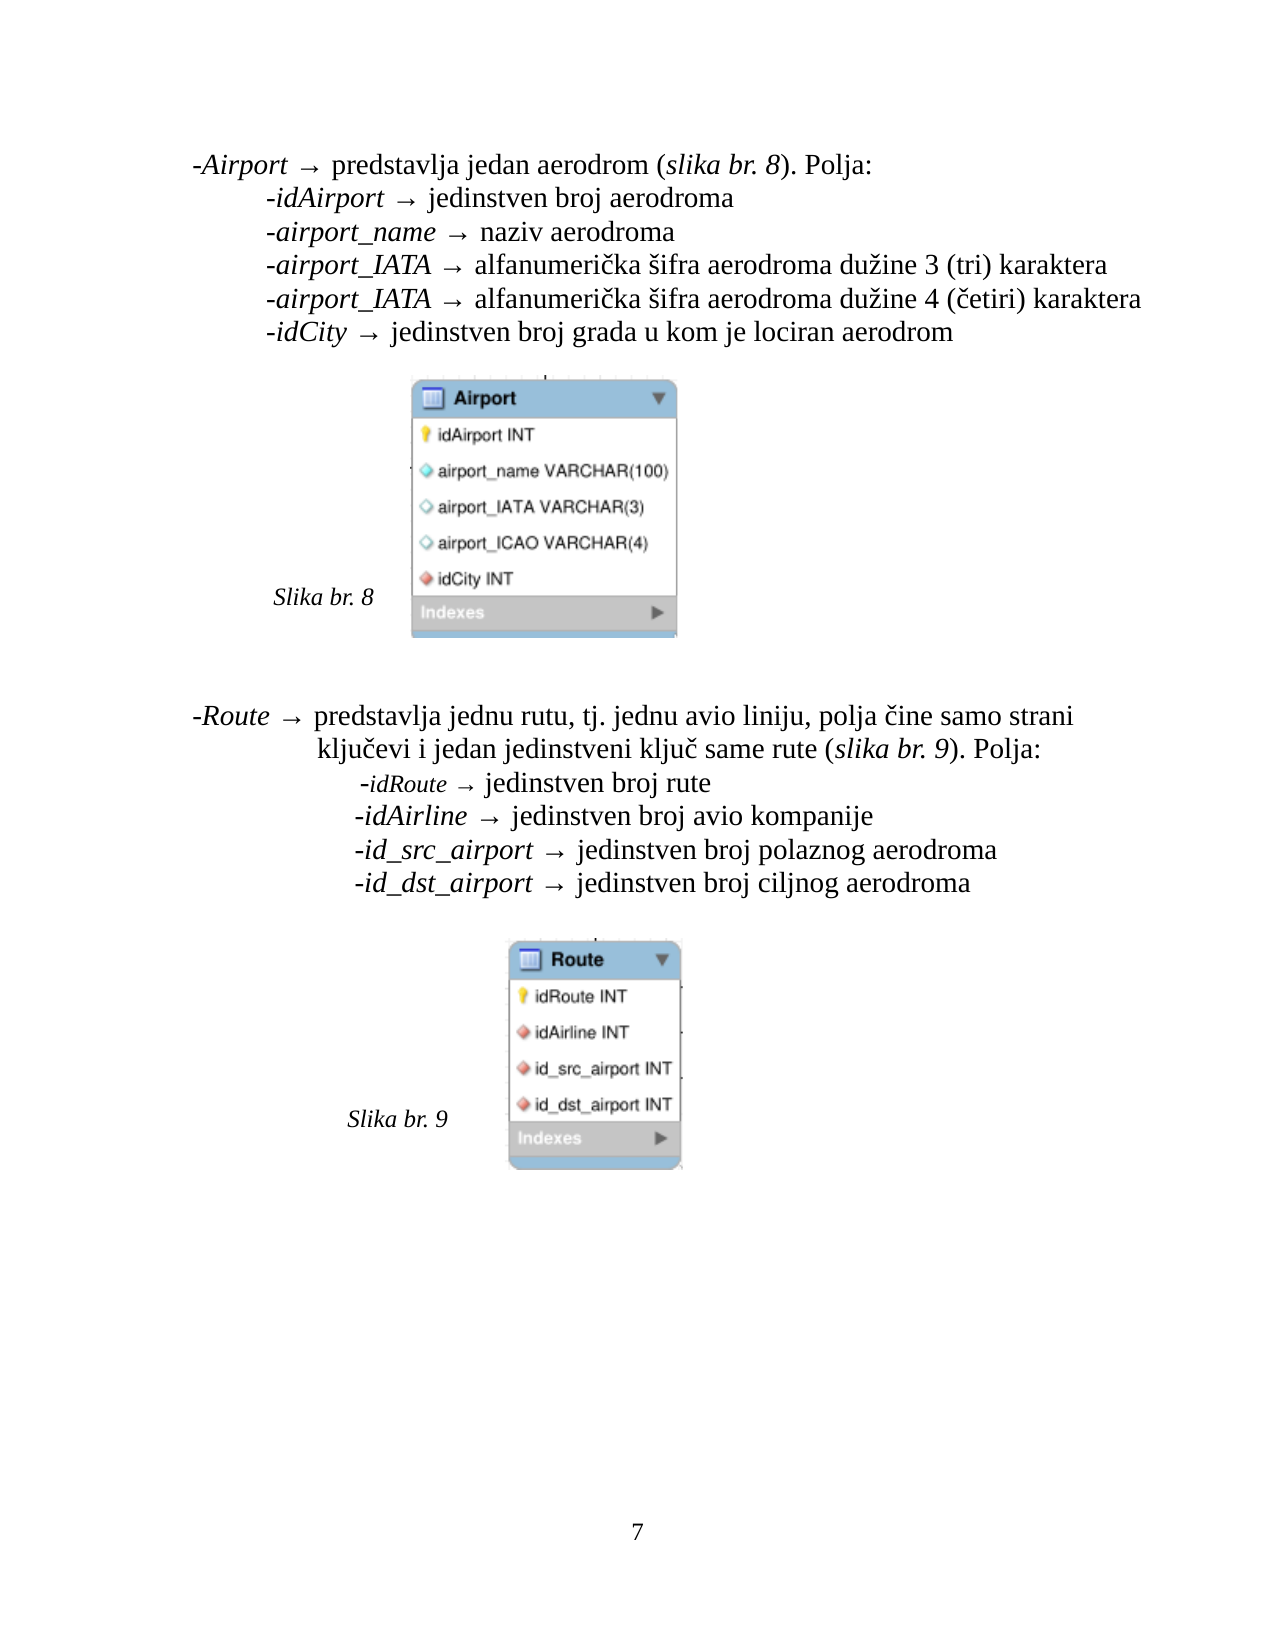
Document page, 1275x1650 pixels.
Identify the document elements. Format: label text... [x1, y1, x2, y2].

text -airport_name → naziv aerodroma [118, 214, 1157, 247]
picture [504, 938, 683, 1170]
text -id_src_airport → jedinstven broj polaznog aerodroma [118, 832, 1157, 866]
text [678, 578, 1157, 612]
picture [410, 375, 678, 638]
text [683, 1100, 1157, 1134]
text -Route → predstavlja jednu rutu, tj. jednu avio liniju, polja čine samo strani ključevi i jedan jedinstveni ključ same rute (slika br. 9). Polja: [118, 698, 1157, 765]
text -airport_IATA → alfanumerička šifra aerodroma dužine 3 (tri) karaktera [118, 247, 1157, 281]
text -idAirline → jedinstven broj avio kompanije [118, 798, 1157, 832]
text -id_dst_airport → jedinstven broj ciljnog aerodroma [118, 866, 1157, 899]
text -Airport → predstavlja jedan aerodrom (slika br. 8). Polja: [118, 147, 1157, 180]
text -airport_IATA → alfanumerička šifra aerodroma dužine 4 (četiri) karaktera [118, 281, 1157, 314]
text -idRoute → jedinstven broj rute [118, 765, 1157, 798]
text -idAirport → jedinstven broj aerodroma [118, 180, 1157, 214]
text Slika br. 8 [192, 578, 410, 612]
text Slika br. 9 [266, 1100, 504, 1134]
text -idCity → jedinstven broj grada u kom je lociran aerodrom [118, 314, 1157, 348]
